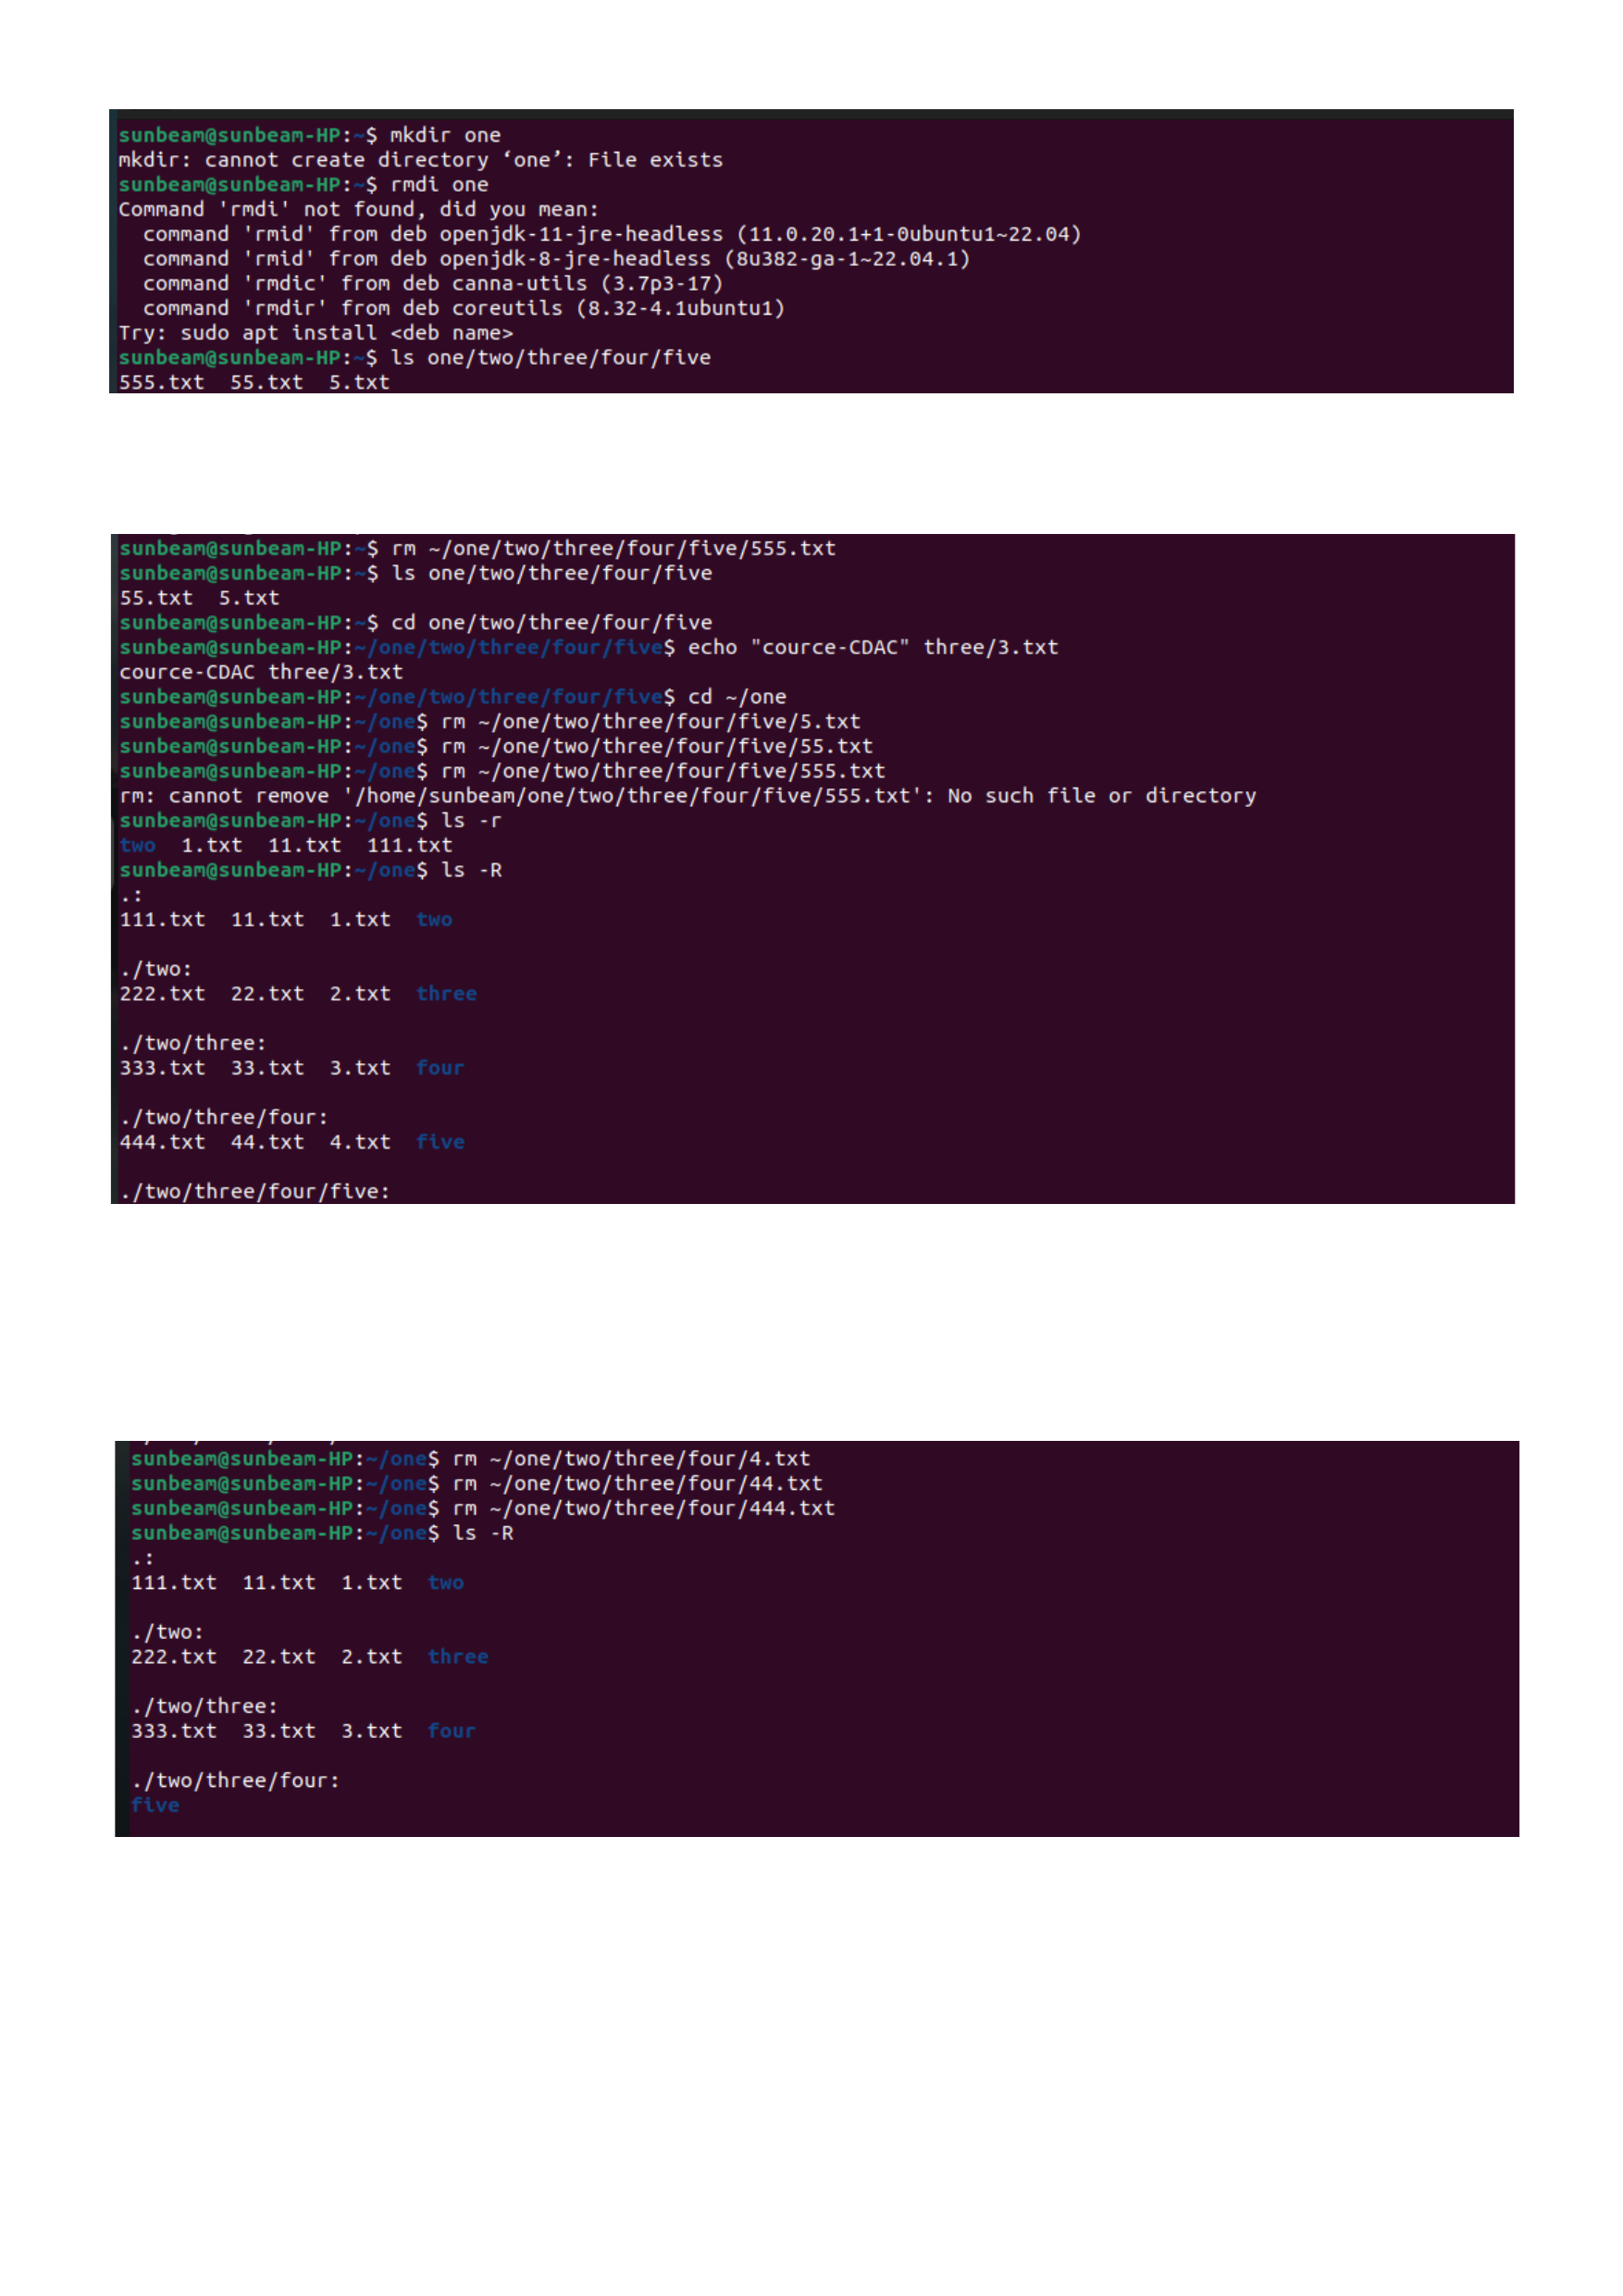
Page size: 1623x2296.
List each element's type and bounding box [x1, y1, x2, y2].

picture [110, 534, 1516, 1204]
picture [115, 1441, 1520, 1837]
